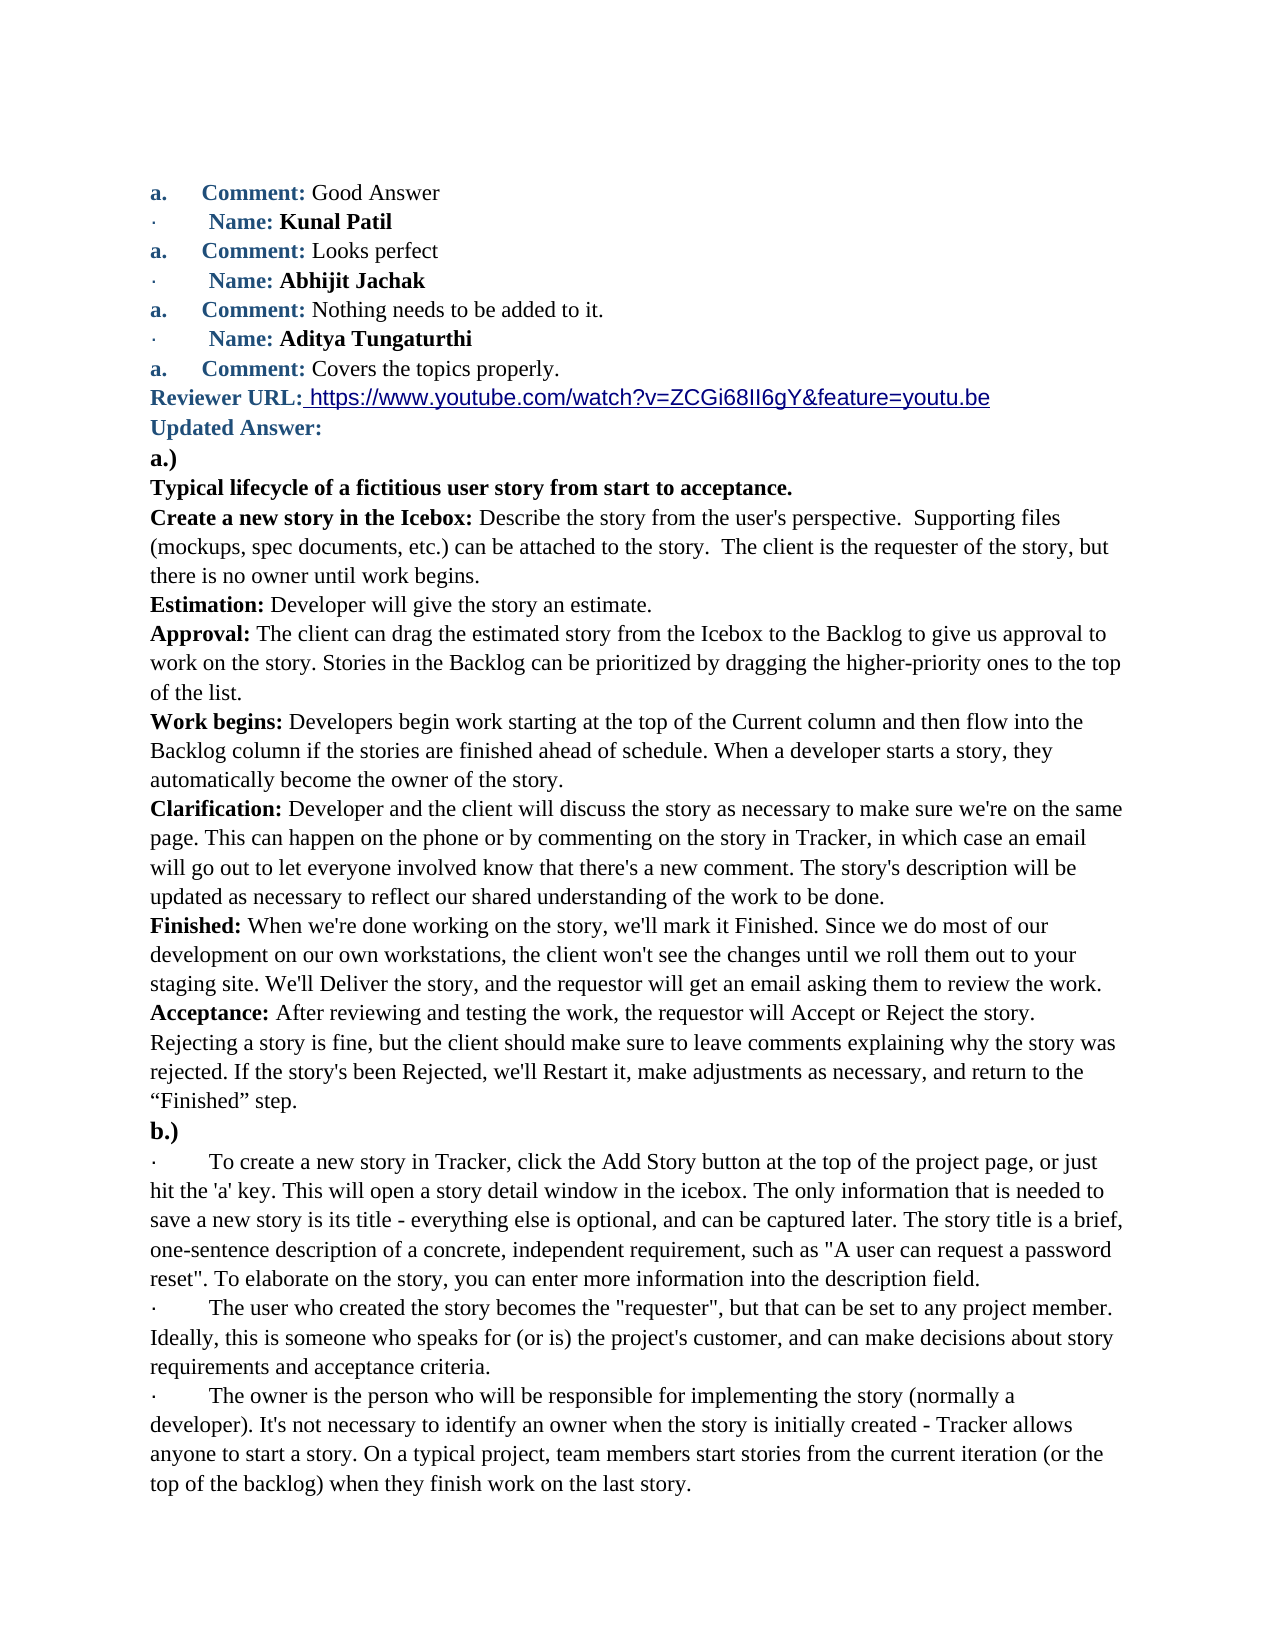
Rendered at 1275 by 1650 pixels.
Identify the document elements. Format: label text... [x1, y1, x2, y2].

text Clarification: Developer and the client will discuss the story as necessary to make sure we're on the same page. This can happen on the phone or by commenting on the story in Tracker, in which case an email will go out to let everyone involved know that there's a new comment. The story's description will be updated as necessary to reflect our shared understanding of the work to be done. [150, 796, 1125, 909]
text Approval: The client can drag the estimated story from the Icebox to the Backlog to give us approval to work on the story. Stories in the Backlog can be prioritized by dragging the higher-priority ones to the top of the list. [150, 621, 1125, 705]
text · Name: Abhijit Jachak [150, 267, 1125, 293]
text Updated Answer: [150, 414, 1125, 440]
text Acceptance: After reviewing and testing the work, the requestor will Accept or Reject the story. Rejecting a story is fine, but the client should make sure to leave comments explaining why the story was rejected. If the story's been Rejected, we'll Restart it, make adjustments as necessary, and return to the “Finished” step. [150, 1000, 1125, 1113]
text a. Comment: Nothing needs to be added to it. [150, 297, 1125, 322]
text b.) [150, 1117, 1125, 1145]
text · The user who created the story becomes the "requester", but that can be set to any project member. Ideally, this is someone who speaks for (or is) the project's customer, and can make decisions about story requirements and acceptance criteria. [150, 1295, 1125, 1379]
text a. Comment: Covers the topics properly. [150, 356, 1125, 381]
text · The owner is the person who will be responsible for implementing the story (normally a developer). It's not necessary to identify an owner when the story is initially created - Tracker allows anyone to start a story. On a typical project, team members start stories from the current iteration (or the top of the backlog) when they finish work on the last story. [150, 1383, 1125, 1496]
text · Name: Kunal Patil [150, 209, 1125, 234]
text a.) [150, 444, 1125, 471]
text a. Comment: Looks perfect [150, 238, 1125, 264]
text Work begins: Developers begin work starting at the top of the Current column and then flow into the Backlog column if the stories are finished ahead of schedule. When a developer starts a story, they automatically become the owner of the story. [150, 709, 1125, 792]
text · To create a new story in Tracker, click the Add Story button at the top of the project page, or just hit the 'a' key. This will open a story detail window in the icebox. The only information that is needed to save a new story is its title - everything else is optional, and can be captured later. The story title is a brief, one-sentence description of a concrete, independent requirement, such as "A user can request a password reset". To elaborate on the story, you can enter more information into the description field. [150, 1149, 1125, 1291]
text a. Comment: Good Answer [150, 179, 1125, 205]
text Typical lifecycle of a fictitious user story from start to acceptance. [150, 475, 1125, 501]
text · Name: Aditya Tungaturthi [150, 326, 1125, 352]
text Estimation: Developer will give the story an estimate. [150, 592, 1125, 617]
text Reviewer URL: https://www.youtube.com/watch?v=ZCGi68II6gY&feature=youtu.be [150, 385, 1125, 411]
text Finished: When we're done working on the story, we'll mark it Finished. Since we do most of our development on our own workstations, the client won't see the changes until we roll them out to your staging site. We'll Deliver the story, and the requestor will get an email asking them to review the work. [150, 913, 1125, 997]
text Create a new story in the Icebox: Describe the story from the user's perspective. Supporting files (mockups, spec documents, etc.) can be attached to the story. The client is the requester of the story, but there is no owner until work begins. [150, 504, 1125, 588]
